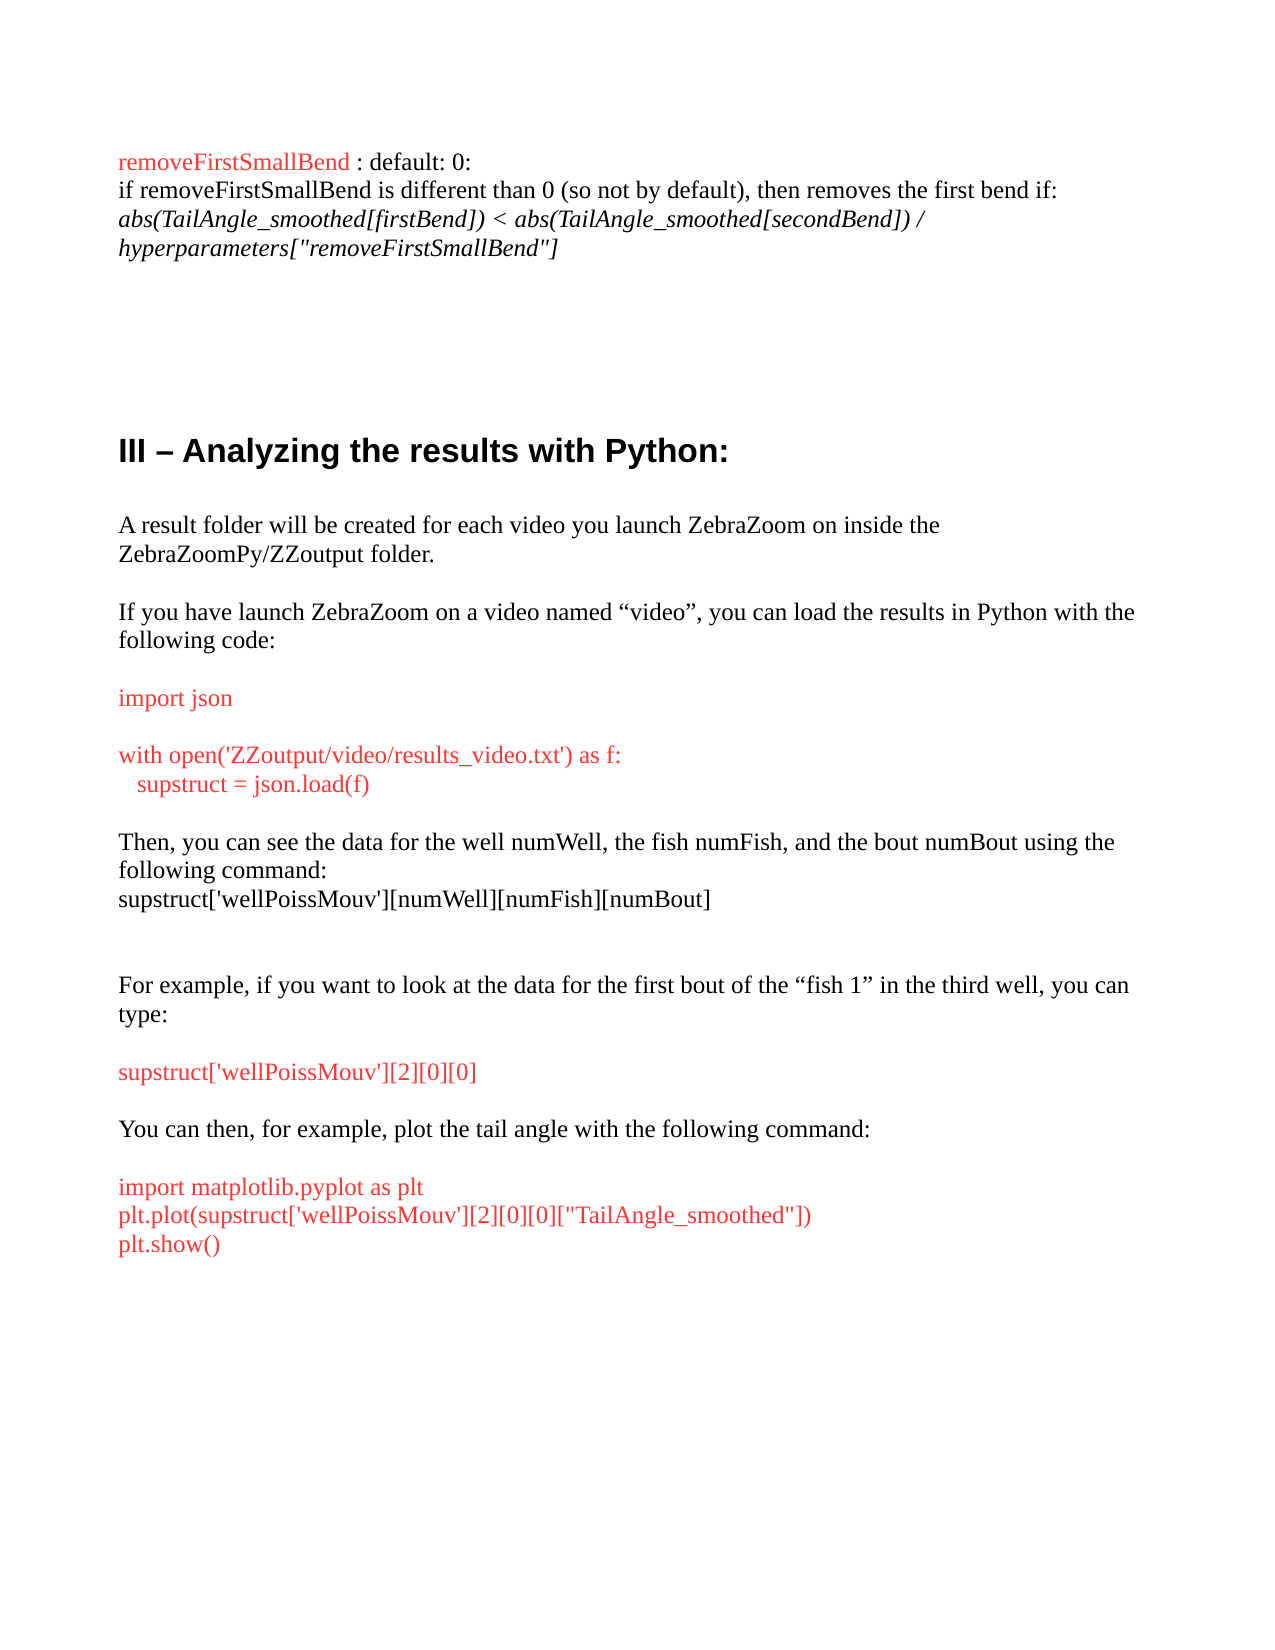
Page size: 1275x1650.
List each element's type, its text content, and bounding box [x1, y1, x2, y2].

text Then, you can see the data for the well numWell, the fish numFish, and the bout numBout using the following command: [118, 827, 1157, 884]
text You can then, for example, plot the tail angle with the following command: [118, 1114, 1157, 1143]
text supstruct['wellPoissMouv'][2][0][0] [118, 1057, 1157, 1086]
subtitle III – Analyzing the results with Python: [118, 431, 1157, 469]
text If you have launch ZebraZoom on a video named “video”, you can load the results in Python with the following code: [118, 597, 1157, 654]
text For example, if you want to look at the data for the first bout of the “fish 1” in the third well, you can type: [118, 971, 1157, 1028]
text import json [118, 683, 1157, 712]
text with open('ZZoutput/video/results_video.txt') as f: [118, 741, 1157, 769]
text A result folder will be created for each video you launch ZebraZoom on inside the ZebraZoomPy/ZZoutput folder. [118, 511, 1157, 568]
text import matplotlib.pyplot as plt [118, 1172, 1157, 1201]
text removeFirstSmallBend : default: 0: [118, 147, 1157, 176]
text abs(TailAngle_smoothed[firstBend]) < abs(TailAngle_smoothed[secondBend]) / hyperparameters["removeFirstSmallBend"] [118, 204, 1157, 262]
text supstruct = json.load(f) [118, 769, 1157, 798]
text plt.show() [118, 1229, 1157, 1258]
text plt.plot(supstruct['wellPoissMouv'][2][0][0]["TailAngle_smoothed"]) [118, 1201, 1157, 1229]
text supstruct['wellPoissMouv'][numWell][numFish][numBout] [118, 884, 1157, 913]
text if removeFirstSmallBend is different than 0 (so not by default), then removes the first bend if: [118, 176, 1157, 204]
